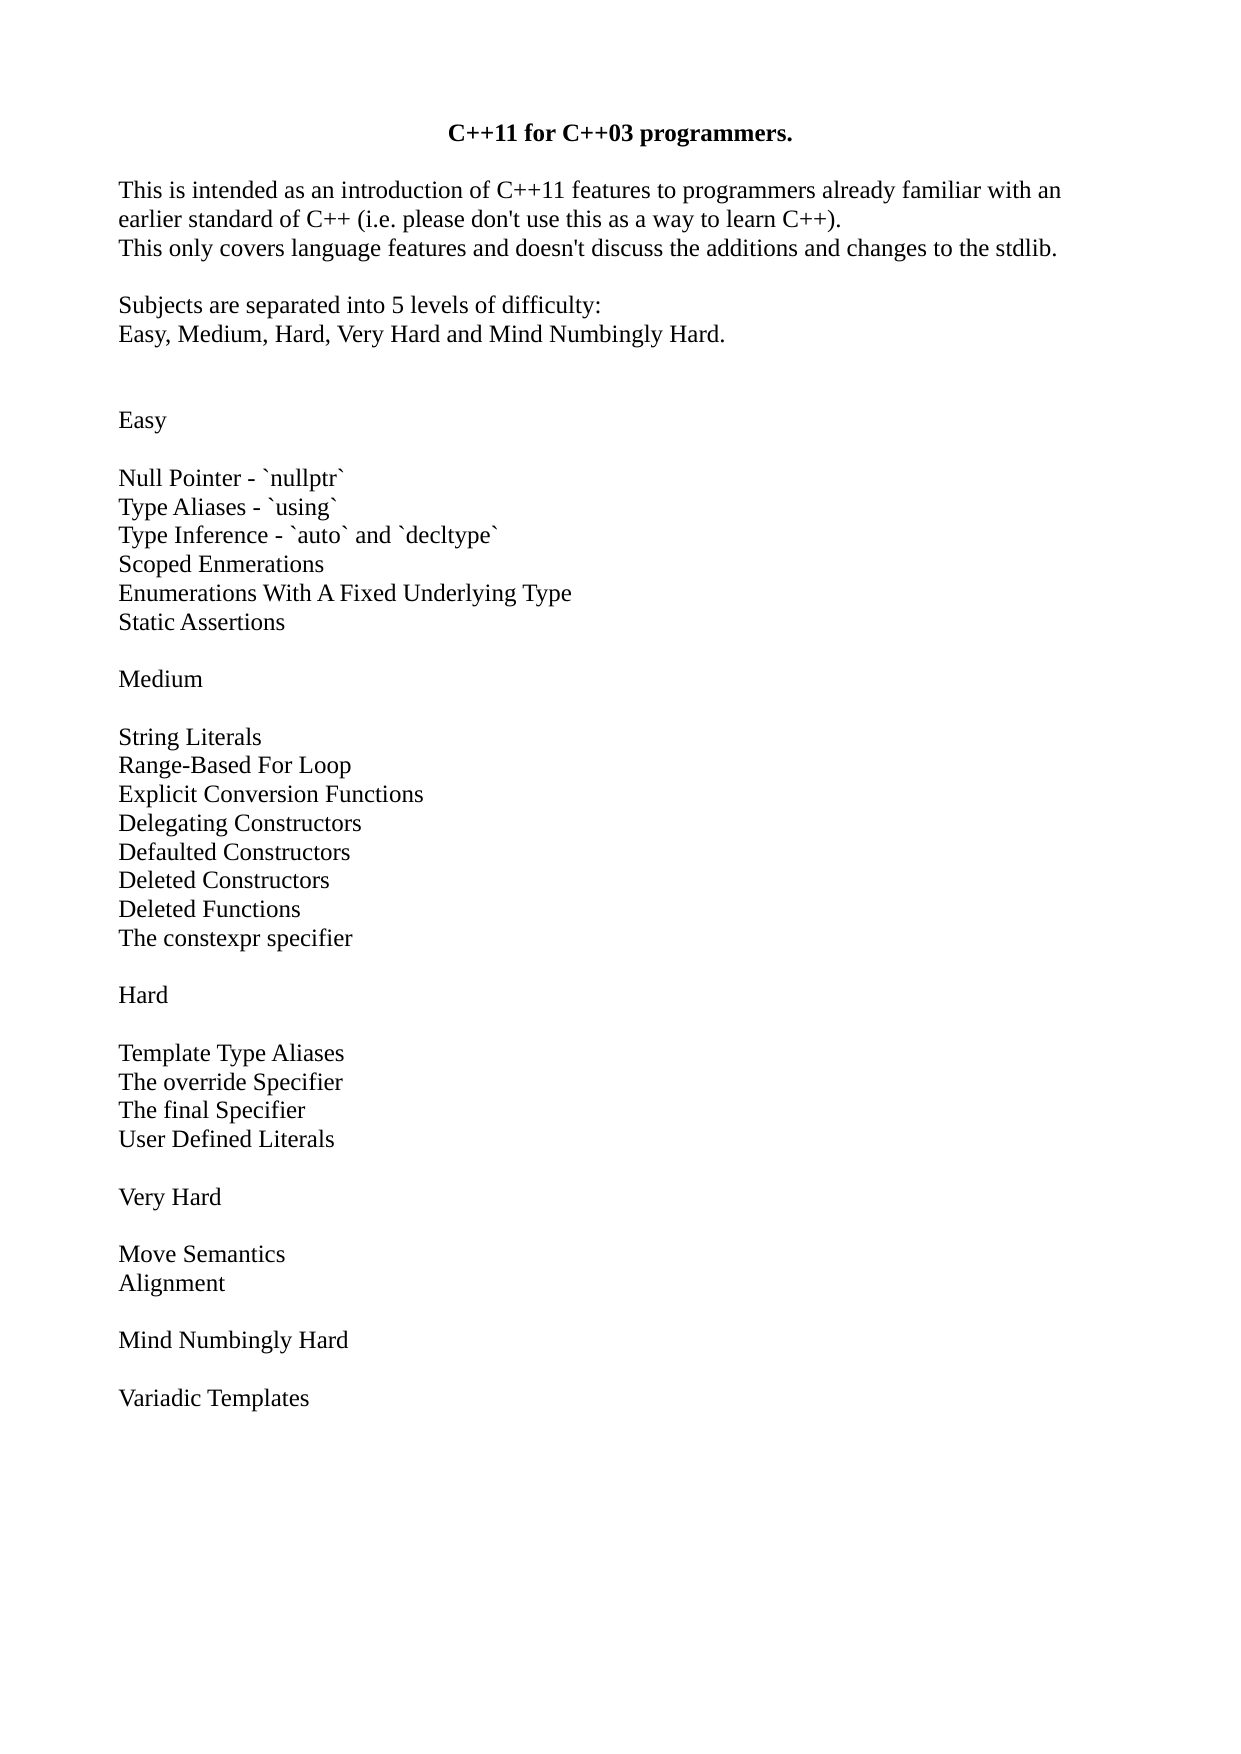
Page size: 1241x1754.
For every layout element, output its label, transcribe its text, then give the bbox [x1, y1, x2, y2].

text Alignment [118, 1268, 1122, 1297]
text Template Type Aliases [118, 1038, 1122, 1067]
text Type Inference - `auto` and `decltype` [118, 521, 1122, 549]
text Range-Based For Loop [118, 751, 1122, 779]
text Type Aliases - `using` [118, 492, 1122, 521]
text Medium [118, 664, 1122, 693]
text This is intended as an introduction of C++11 features to programmers already familiar with an earlier standard of C++ (i.e. please don't use this as a way to learn C++). [118, 176, 1122, 233]
text Enumerations With A Fixed Underlying Type [118, 578, 1122, 607]
text The override Specifier [118, 1067, 1122, 1096]
text Defaulted Constructors [118, 837, 1122, 866]
text Hard [118, 981, 1122, 1009]
text Easy [118, 406, 1122, 434]
text Null Pointer - `nullptr` [118, 463, 1122, 492]
text C++11 for C++03 programmers. [118, 118, 1122, 147]
text Very Hard [118, 1182, 1122, 1211]
text Scoped Enmerations [118, 549, 1122, 578]
text The final Specifier [118, 1096, 1122, 1124]
text Static Assertions [118, 607, 1122, 636]
text Easy, Medium, Hard, Very Hard and Mind Numbingly Hard. [118, 319, 1122, 348]
text The constexpr specifier [118, 923, 1122, 952]
text Deleted Constructors [118, 866, 1122, 894]
text Variadic Templates [118, 1383, 1122, 1412]
text Mind Numbingly Hard [118, 1326, 1122, 1354]
text Move Semantics [118, 1239, 1122, 1268]
text Delegating Constructors [118, 808, 1122, 837]
text Subjects are separated into 5 levels of difficulty: [118, 291, 1122, 319]
text String Literals [118, 722, 1122, 751]
text Deleted Functions [118, 894, 1122, 923]
text This only covers language features and doesn't discuss the additions and changes to the stdlib. [118, 233, 1122, 262]
text Explicit Conversion Functions [118, 779, 1122, 808]
text User Defined Literals [118, 1124, 1122, 1153]
